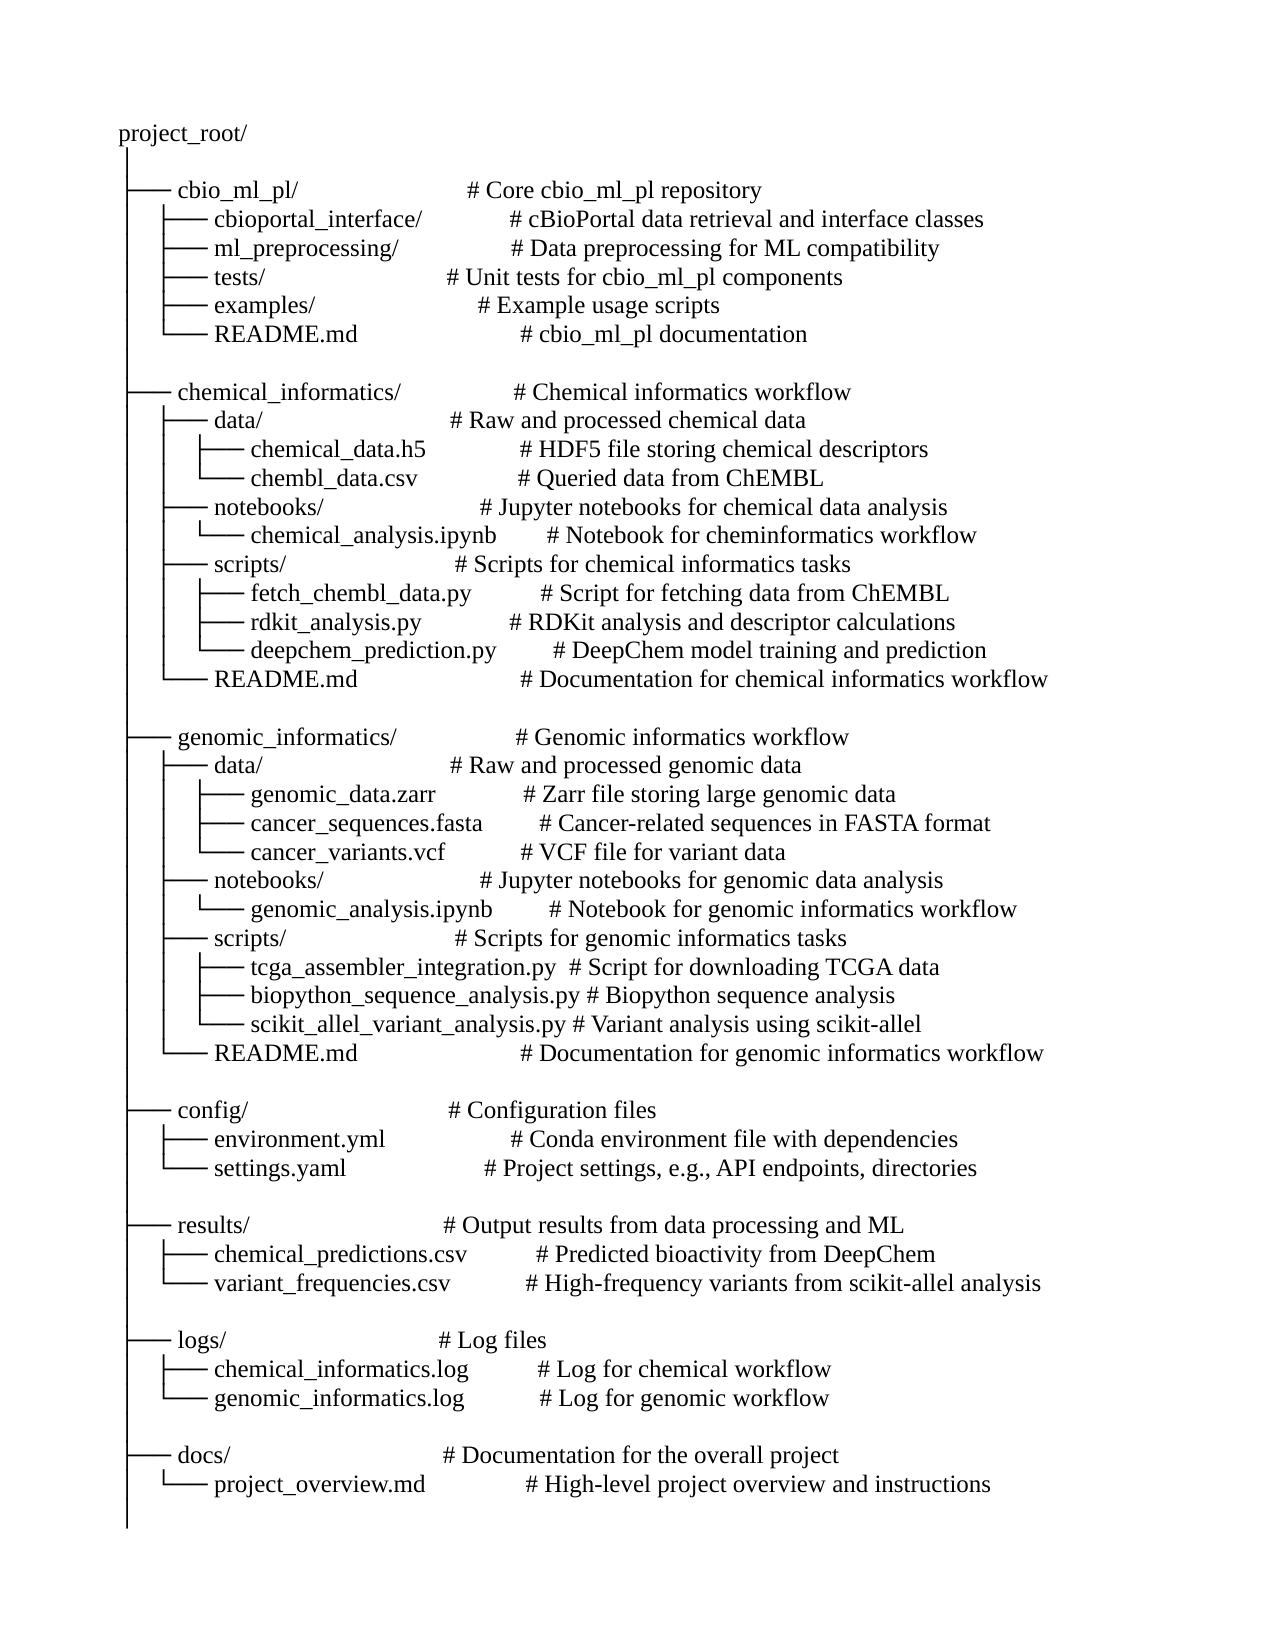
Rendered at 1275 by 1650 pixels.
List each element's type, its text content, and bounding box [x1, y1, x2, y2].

text project_root/ │ ├── cbio_ml_pl/ # Core cbio_ml_pl repository │ ├── cbioportal_interface/ # cBioPortal data retrieval and interface classes │ ├── ml_preprocessing/ # Data preprocessing for ML compatibility │ ├── tests/ # Unit tests for cbio_ml_pl components │ ├── examples/ # Example usage scripts │ └── README.md # cbio_ml_pl documentation │ ├── chemical_informatics/ # Chemical informatics workflow │ ├── data/ # Raw and processed chemical data │ │ ├── chemical_data.h5 # HDF5 file storing chemical descriptors │ │ └── chembl_data.csv # Queried data from ChEMBL │ ├── notebooks/ # Jupyter notebooks for chemical data analysis │ │ └── chemical_analysis.ipynb # Notebook for cheminformatics workflow │ ├── scripts/ # Scripts for chemical informatics tasks │ │ ├── fetch_chembl_data.py # Script for fetching data from ChEMBL │ │ ├── rdkit_analysis.py # RDKit analysis and descriptor calculations │ │ └── deepchem_prediction.py # DeepChem model training and prediction │ └── README.md # Documentation for chemical informatics workflow │ ├── genomic_informatics/ # Genomic informatics workflow │ ├── data/ # Raw and processed genomic data │ │ ├── genomic_data.zarr # Zarr file storing large genomic data │ │ ├── cancer_sequences.fasta # Cancer-related sequences in FASTA format │ │ └── cancer_variants.vcf # VCF file for variant data │ ├── notebooks/ # Jupyter notebooks for genomic data analysis │ │ └── genomic_analysis.ipynb # Notebook for genomic informatics workflow │ ├── scripts/ # Scripts for genomic informatics tasks │ │ ├── tcga_assembler_integration.py # Script for downloading TCGA data │ │ ├── biopython_sequence_analysis.py # Biopython sequence analysis │ │ └── scikit_allel_variant_analysis.py # Variant analysis using scikit-allel │ └── README.md # Documentation for genomic informatics workflow │ ├── config/ # Configuration files │ ├── environment.yml # Conda environment file with dependencies │ └── settings.yaml # Project settings, e.g., API endpoints, directories │ ├── results/ # Output results from data processing and ML │ ├── chemical_predictions.csv # Predicted bioactivity from DeepChem │ └── variant_frequencies.csv # High-frequency variants from scikit-allel analysis │ ├── logs/ # Log files │ ├── chemical_informatics.log # Log for chemical workflow │ └── genomic_informatics.log # Log for genomic workflow │ ├── docs/ # Documentation for the overall project │ └── project_overview.md # High-level project overview and instructions │ [118, 118, 1157, 1527]
